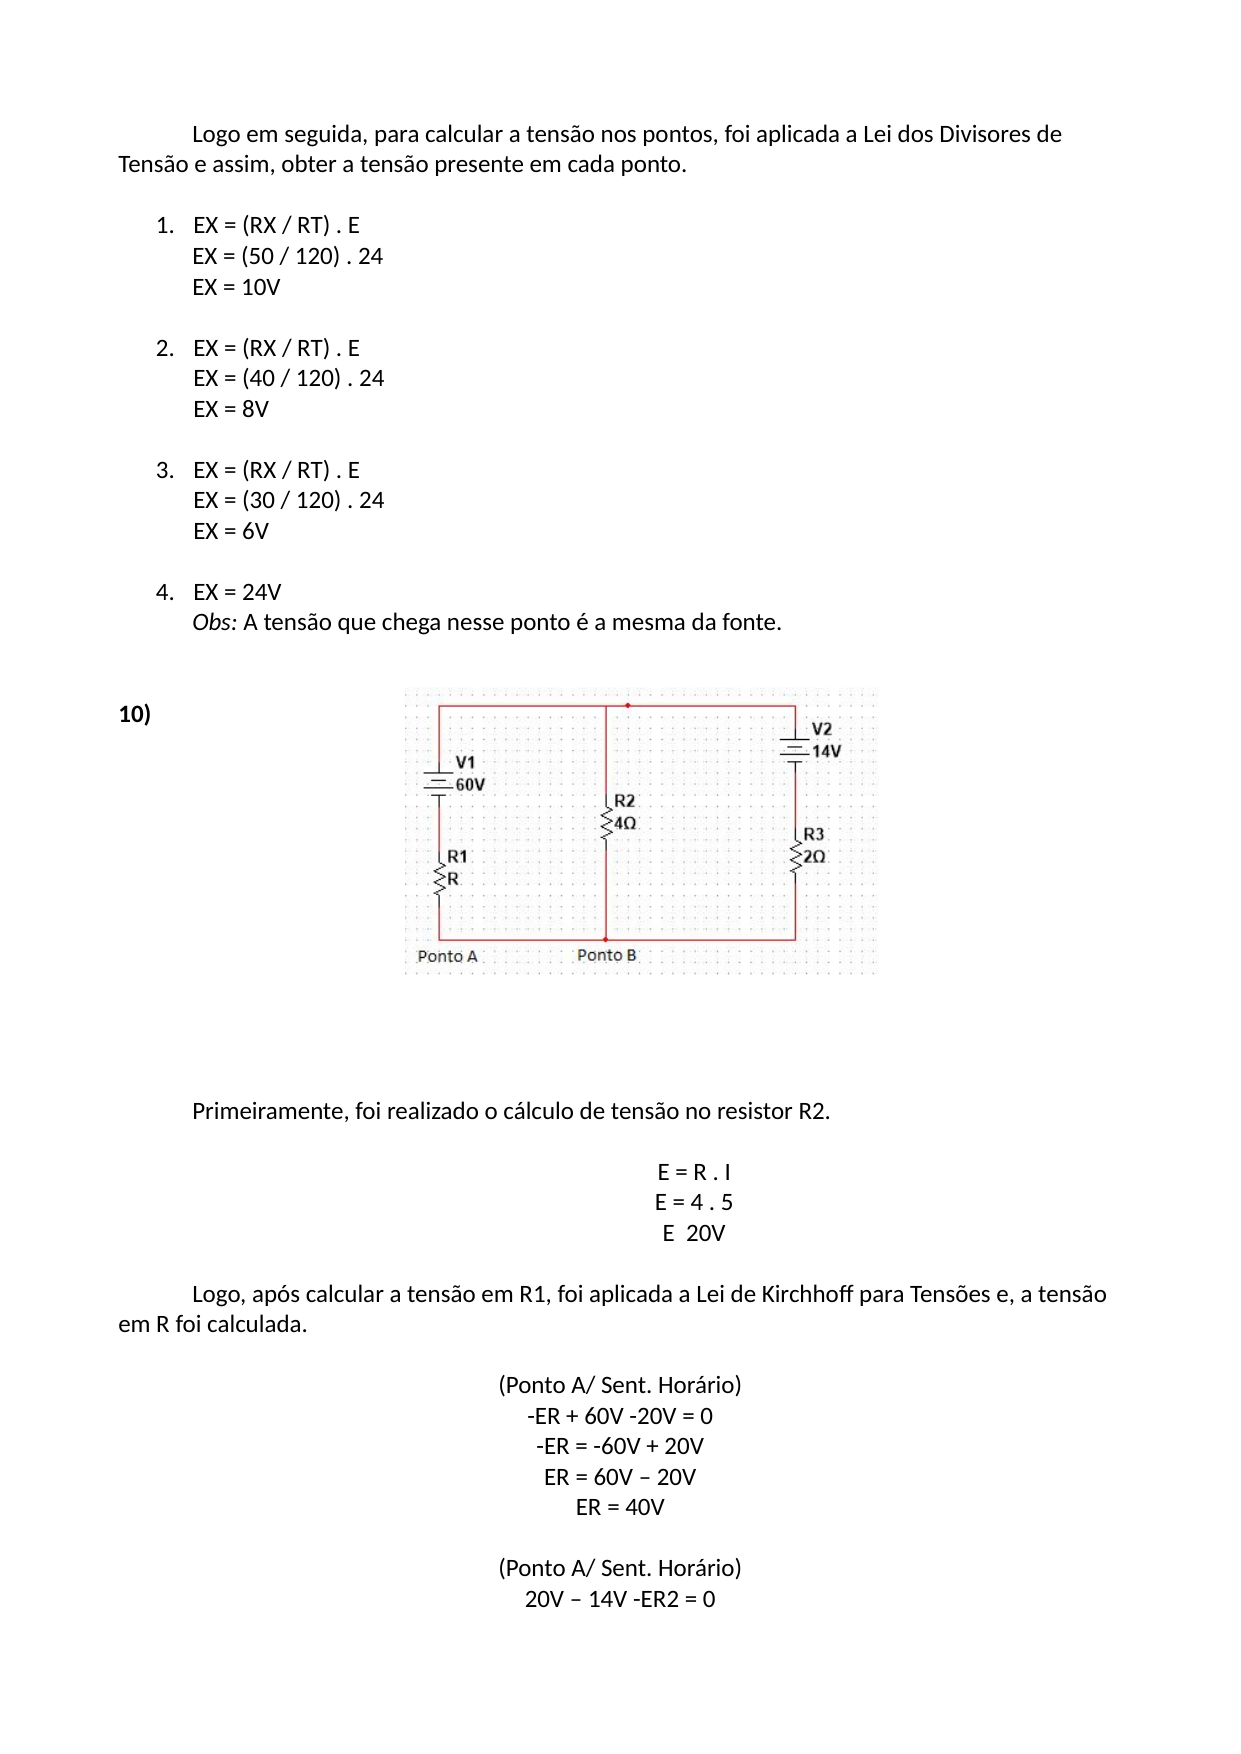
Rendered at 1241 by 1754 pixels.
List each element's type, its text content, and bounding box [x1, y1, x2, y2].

text 20V – 14V -ER2 = 0 [118, 1583, 1122, 1614]
text -ER = -60V + 20V [118, 1431, 1122, 1461]
list EX = 24V [156, 576, 1122, 606]
text EX = 10V [118, 271, 1122, 301]
list EX = (40 / 120) . 24 [156, 362, 1122, 393]
text (Ponto A/ Sent. Horário) [118, 1553, 1122, 1583]
text ER = 40V [118, 1492, 1122, 1522]
picture [405, 687, 879, 983]
text Logo, após calcular a tensão em R1, foi aplicada a Lei de Kirchhoff para Tensões e, a tensão em R foi calculada. [118, 1278, 1122, 1339]
list EX = (RX / RT) . E [156, 210, 1122, 240]
list EX = 6V [156, 515, 1122, 545]
text [879, 698, 1122, 728]
text Primeiramente, foi realizado o cálculo de tensão no resistor R2. [118, 1095, 1122, 1125]
text -ER + 60V -20V = 0 [118, 1400, 1122, 1431]
text 10) [118, 698, 405, 728]
text Obs: A tensão que chega nesse ponto é a mesma da fonte. [118, 606, 1122, 637]
text EX = (50 / 120) . 24 [118, 240, 1122, 271]
text E = 4 . 5 [118, 1186, 1122, 1217]
list EX = (RX / RT) . E [156, 332, 1122, 362]
text E 20V [118, 1217, 1122, 1247]
list EX = (30 / 120) . 24 [156, 484, 1122, 515]
text Logo em seguida, para calcular a tensão nos pontos, foi aplicada a Lei dos Divisores de Tensão e assim, obter a tensão presente em cada ponto. [118, 118, 1122, 179]
text ER = 60V – 20V [118, 1461, 1122, 1492]
list EX = 8V [156, 393, 1122, 423]
list EX = (RX / RT) . E [156, 454, 1122, 484]
text E = R . I [118, 1156, 1122, 1186]
text (Ponto A/ Sent. Horário) [118, 1369, 1122, 1400]
